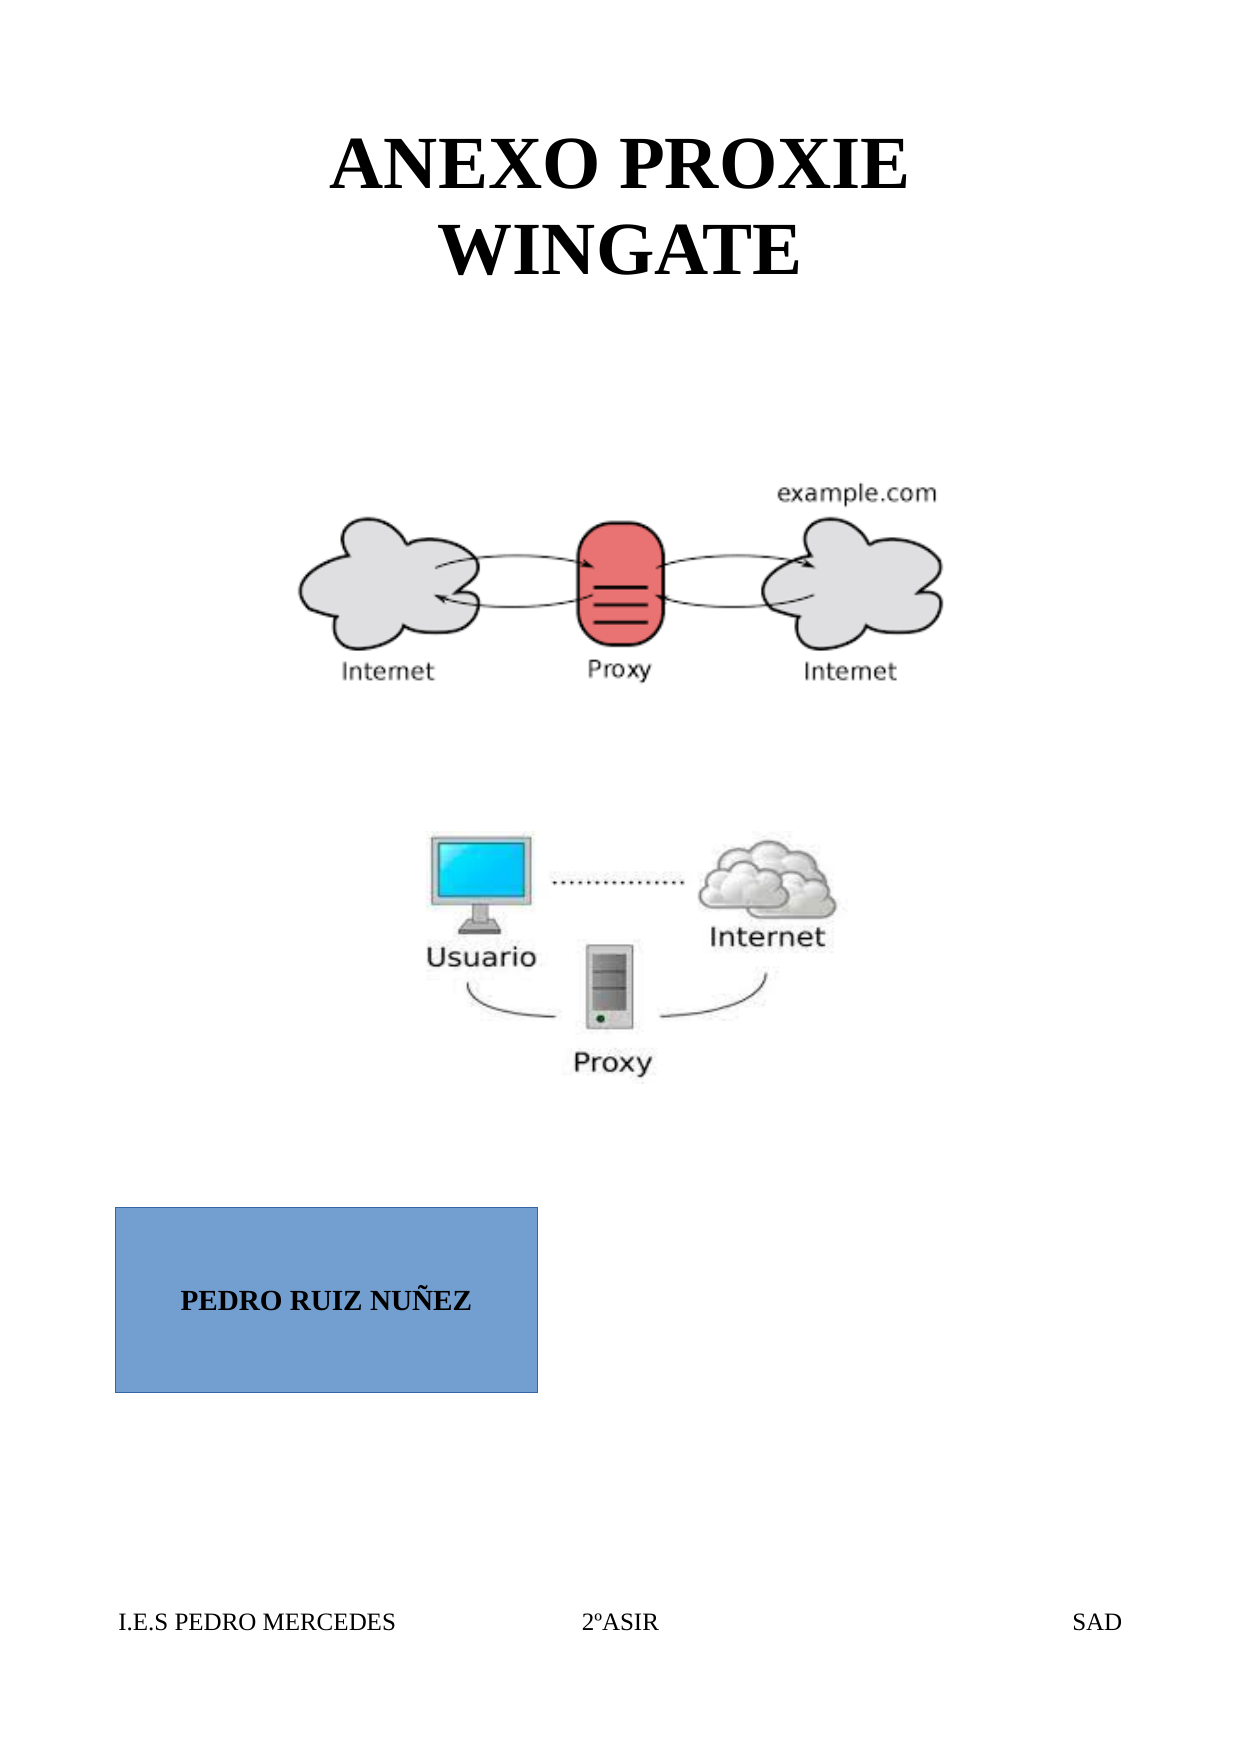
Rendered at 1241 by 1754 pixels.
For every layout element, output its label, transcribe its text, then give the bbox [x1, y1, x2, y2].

picture [345, 831, 919, 1084]
text WINGATE [118, 204, 1122, 291]
picture [280, 473, 960, 727]
text ANEXO PROXIE [118, 118, 1122, 204]
